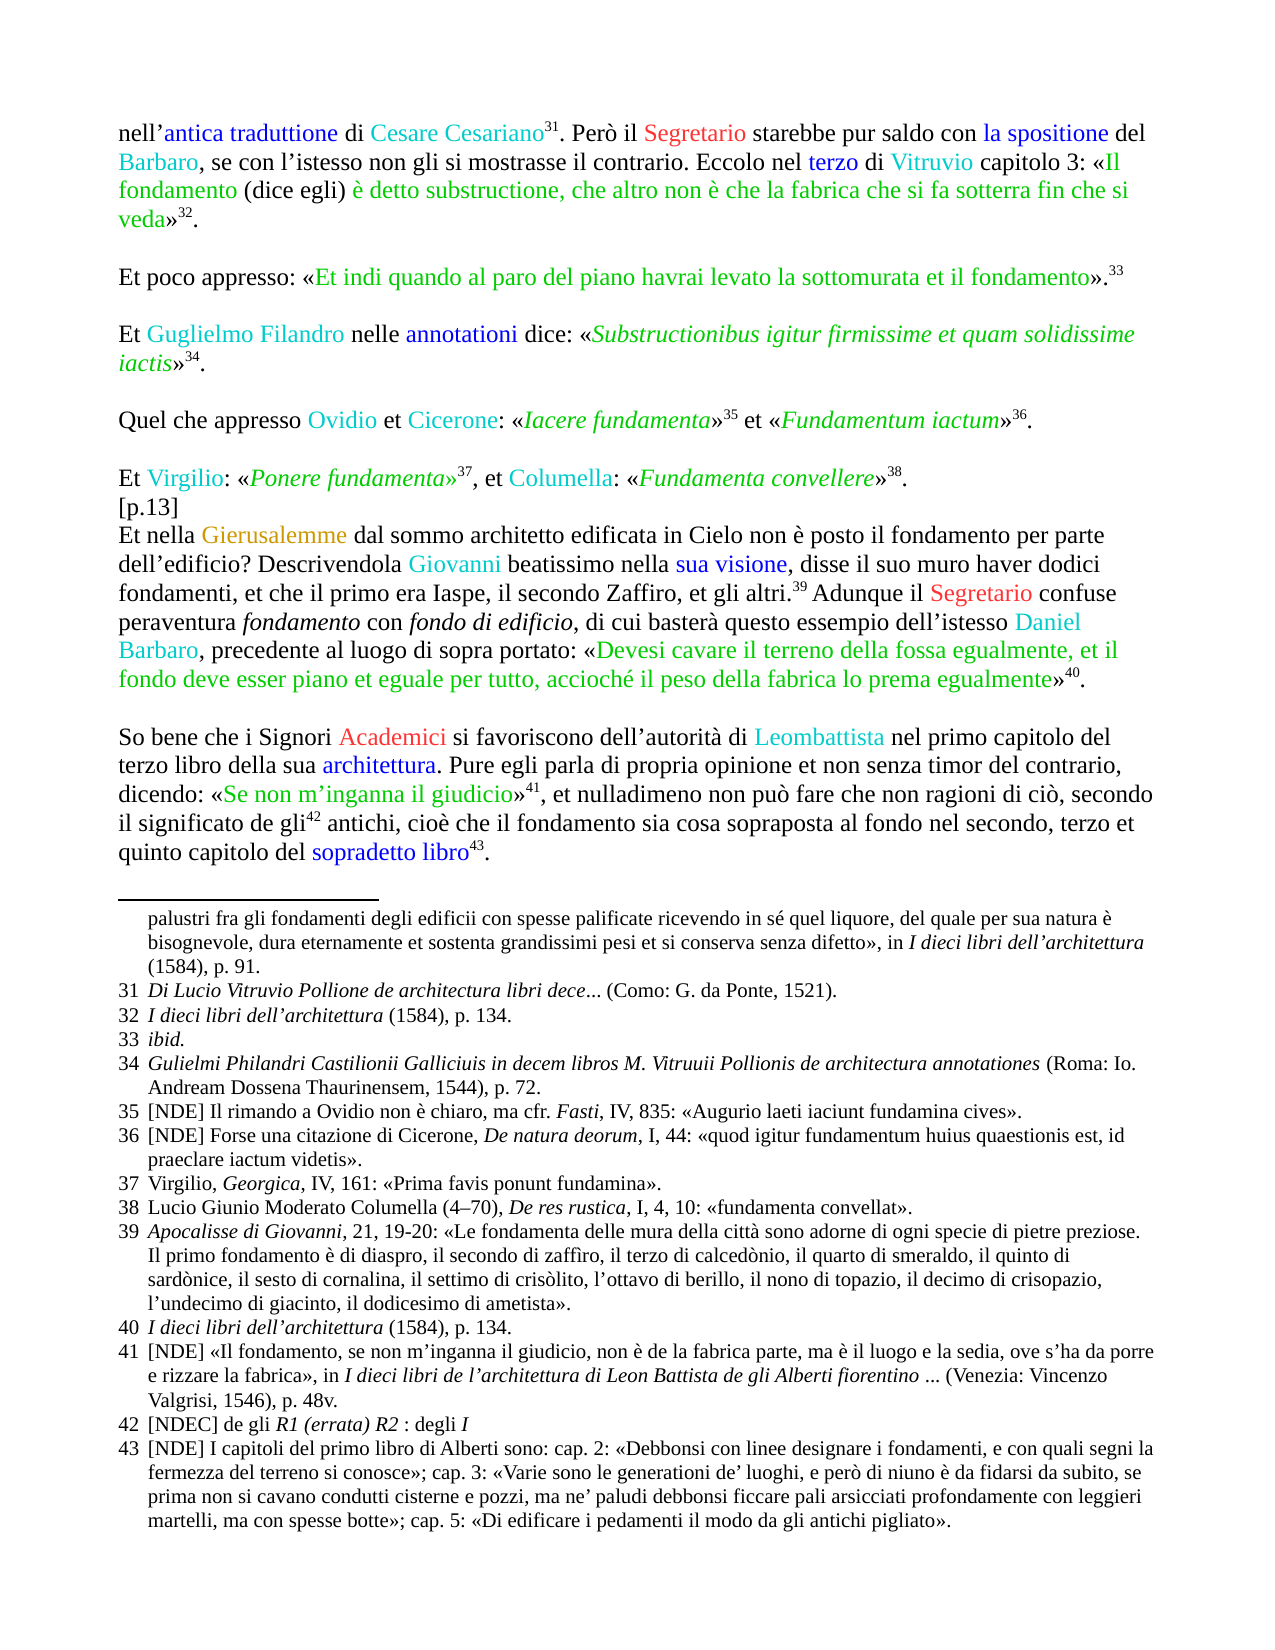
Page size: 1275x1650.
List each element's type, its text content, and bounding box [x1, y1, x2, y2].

text Di Lucio Vitruvio Pollione de architectura libri dece... (Como: G. da Ponte, 1521). [118, 978, 1157, 1002]
text Et Virgilio: «Ponere fundamenta», et Columella: «Fundamenta convellere». [118, 463, 1157, 492]
text [NDEC] de gli R1 (errata) R2 : degli I [118, 1412, 1157, 1436]
text palustri fra gli fondamenti degli edificii con spesse palificate ricevendo in sé quel liquore, del quale per sua natura è bisognevole, dura eternamente et sostenta grandissimi pesi et si conserva senza difetto», in I dieci libri dell’architettura (1584), p. 91. [118, 906, 1157, 978]
text Et nella Gierusalemme dal sommo architetto edificata in Cielo non è posto il fondamento per parte dell’edificio? Descrivendola Giovanni beatissimo nella sua visione, disse il suo muro haver dodici fondamenti, et che il primo era Iaspe, il secondo Zaffiro, et gli altri. Adunque il Segretario confuse peraventura fondamento con fondo di edificio, di cui basterà questo essempio dell’istesso Daniel Barbaro, precedente al luogo di sopra portato: «Devesi cavare il terreno della fossa egualmente, et il fondo deve esser piano et eguale per tutto, accioché il peso della fabrica lo prema egualmente». [118, 521, 1157, 693]
text So bene che i Signori Academici si favoriscono dell’autorità di Leombattista nel primo capitolo del terzo libro della sua architettura. Pure egli parla di propria opinione et non senza timor del contrario, dicendo: «Se non m’inganna il giudicio», et nulladimeno non può fare che non ragioni di ciò, secondo il significato de gli antichi, cioè che il fondamento sia cosa sopraposta al fondo nel secondo, terzo et quinto capitolo del sopradetto libro. [118, 722, 1157, 866]
text Lucio Giunio Moderato Columella (4–70), De res rustica, I, 4, 10: «fundamenta convellat». [118, 1195, 1157, 1219]
text [p.13] [118, 492, 1157, 521]
text ibid. [118, 1027, 1157, 1051]
text Quel che appresso Ovidio et Cicerone: «Iacere fundamenta» et «Fundamentum iactum». [118, 406, 1157, 434]
text Virgilio, Georgica, IV, 161: «Prima favis ponunt fundamina». [118, 1171, 1157, 1195]
text [NDE] Forse una citazione di Cicerone, De natura deorum, I, 44: «quod igitur fundamentum huius quaestionis est, id praeclare iactum videtis». [118, 1123, 1157, 1171]
text [NDE] I capitoli del primo libro di Alberti sono: cap. 2: «Debbonsi con linee designare i fondamenti, e con quali segni la fermezza del terreno si conosce»; cap. 3: «Varie sono le generationi de’ luoghi, e però di niuno è da fidarsi da subito, se prima non si cavano condutti cisterne e pozzi, ma ne’ paludi debbonsi ficcare pali arsicciati profondamente con leggieri martelli, ma con spesse botte»; cap. 5: «Di edificare i pedamenti il modo da gli antichi pigliato». [118, 1436, 1157, 1532]
text [NDE] Il rimando a Ovidio non è chiaro, ma cfr. Fasti, IV, 835: «Augurio laeti iaciunt fundamina cives». [118, 1099, 1157, 1123]
text Apocalisse di Giovanni, 21, 19-20: «Le fondamenta delle mura della città sono adorne di ogni specie di pietre preziose. Il primo fondamento è di diaspro, il secondo di zaffìro, il terzo di calcedònio, il quarto di smeraldo, il quinto di sardònice, il sesto di cornalina, il settimo di crisòlito, l’ottavo di berillo, il nono di topazio, il decimo di crisopazio, l’undecimo di giacinto, il dodicesimo di ametista». [118, 1219, 1157, 1315]
text I dieci libri dell’architettura (1584), p. 134. [118, 1002, 1157, 1027]
text Gulielmi Philandri Castilionii Galliciuis in decem libros M. Vitruuii Pollionis de architectura annotationes (Roma: Io. Andream Dossena Thaurinensem, 1544), p. 72. [118, 1051, 1157, 1099]
text nell’antica traduttione di Cesare Cesariano. Però il Segretario starebbe pur saldo con la spositione del Barbaro, se con l’istesso non gli si mostrasse il contrario. Eccolo nel terzo di Vitruvio capitolo 3: «Il fondamento (dice egli) è detto substructione, che altro non è che la fabrica che si fa sotterra fin che si veda». [118, 118, 1157, 233]
text Et poco appresso: «Et indi quando al paro del piano havrai levato la sottomurata et il fondamento». [118, 262, 1157, 291]
text I dieci libri dell’architettura (1584), p. 134. [118, 1315, 1157, 1339]
text [NDE] «Il fondamento, se non m’inganna il giudicio, non è de la fabrica parte, ma è il luogo e la sedia, ove s’ha da porre e rizzare la fabrica», in I dieci libri de l’architettura di Leon Battista de gli Alberti fiorentino ... (Venezia: Vincenzo Valgrisi, 1546), p. 48v. [118, 1339, 1157, 1412]
text Et Guglielmo Filandro nelle annotationi dice: «Substructionibus igitur firmissime et quam solidissime iactis». [118, 319, 1157, 377]
